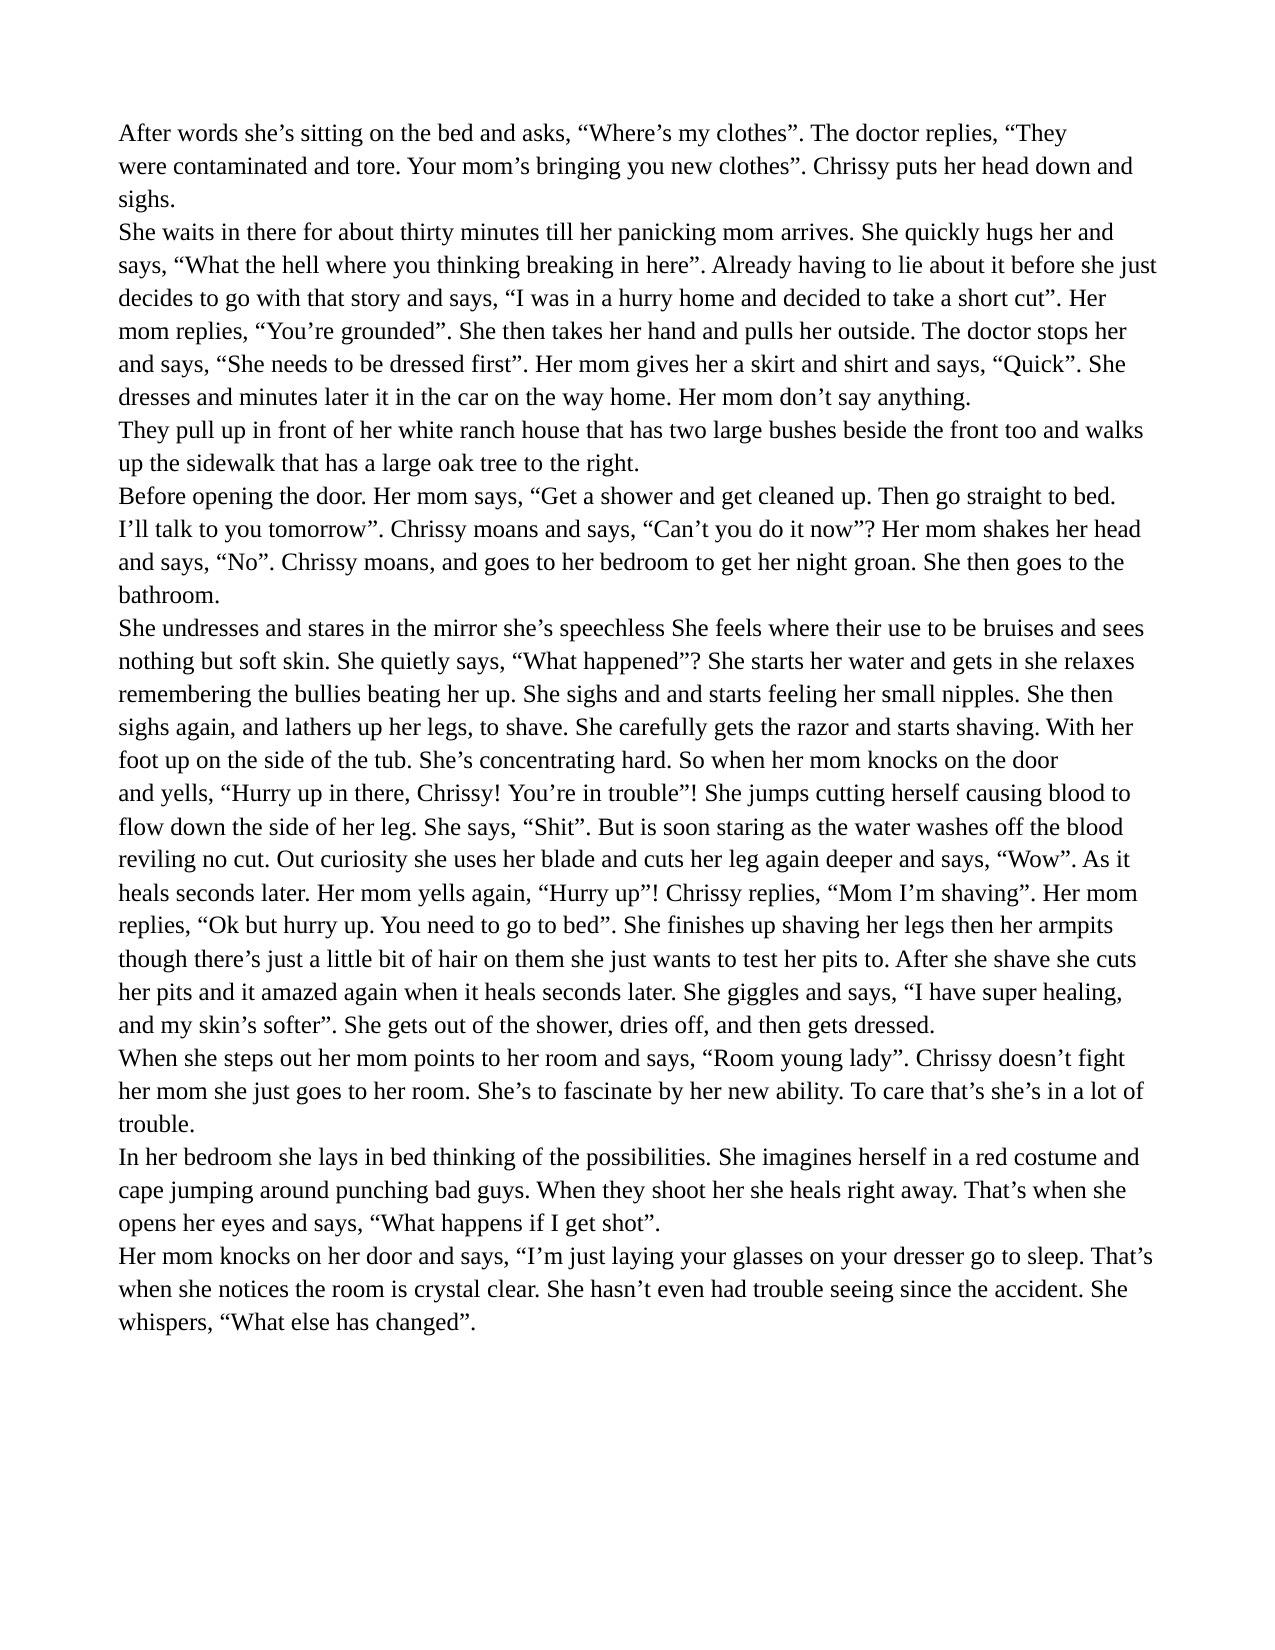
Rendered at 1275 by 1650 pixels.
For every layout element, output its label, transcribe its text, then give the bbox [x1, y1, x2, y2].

text Her mom knocks on her door and says, “I’m just laying your glasses on your dresser go to sleep. That’s when she notices the room is crystal clear. She hasn’t even had trouble seeing since the accident. She whispers, “What else has changed”. [118, 1241, 1157, 1336]
text She waits in there for about thirty minutes till her panicking mom arrives. She quickly hugs her and says, “What the hell where you thinking breaking in here”. Already having to lie about it before she just decides to go with that story and says, “I was in a hurry home and decided to take a short cut”. Her mom replies, “You’re grounded”. She then takes her hand and pulls her outside. The doctor stops her and says, “She needs to be dressed first”. Her mom gives her a skirt and shirt and says, “Quick”. She dresses and minutes later it in the car on the way home. Her mom don’t say anything. [118, 217, 1157, 411]
text Before opening the door. Her mom says, “Get a shower and get cleaned up. Then go straight to bed. I’ll talk to you tomorrow”. Chrissy moans and says, “Can’t you do it now”? Her mom shakes her head and says, “No”. Chrissy moans, and goes to her bedroom to get her night groan. She then goes to the bathroom. [118, 481, 1157, 609]
text After words she’s sitting on the bed and asks, “Where’s my clothes”. The doctor replies, “They were contaminated and tore. Your mom’s bringing you new clothes”. Chrissy puts her head down and sighs. [118, 118, 1157, 213]
text She undresses and stares in the mirror she’s speechless She feels where their use to be bruises and sees nothing but soft skin. She quietly says, “What happened”? She starts her water and gets in she relaxes remembering the bullies beating her up. She sighs and and starts feeling her small nipples. She then sighs again, and lathers up her legs, to shave. She carefully gets the razor and starts shaving. With her foot up on the side of the tub. She’s concentrating hard. So when her mom knocks on the door and yells, “Hurry up in there, Chrissy! You’re in trouble”! She jumps cutting herself causing blood to flow down the side of her leg. She says, “Shit”. But is soon staring as the water washes off the blood reviling no cut. Out curiosity she uses her blade and cuts her leg again deeper and says, “Wow”. As it heals seconds later. Her mom yells again, “Hurry up”! Chrissy replies, “Mom I’m shaving”. Her mom replies, “Ok but hurry up. You need to go to bed”. She finishes up shaving her legs then her armpits though there’s just a little bit of hair on them she just wants to test her pits to. After she shave she cuts her pits and it amazed again when it heals seconds later. She giggles and says, “I have super healing, and my skin’s softer”. She gets out of the shower, dries off, and then gets dressed. [118, 613, 1157, 1038]
text When she steps out her mom points to her room and says, “Room young lady”. Chrissy doesn’t fight her mom she just goes to her room. She’s to fascinate by her new ability. To care that’s she’s in a lot of trouble. [118, 1043, 1157, 1137]
text They pull up in front of her white ranch house that has two large bushes beside the front too and walks up the sidewalk that has a large oak tree to the right. [118, 415, 1157, 477]
text In her bedroom she lays in bed thinking of the possibilities. She imagines herself in a red costume and cape jumping around punching bad guys. When they shoot her she heals right away. That’s when she opens her eyes and says, “What happens if I get shot”. [118, 1142, 1157, 1237]
